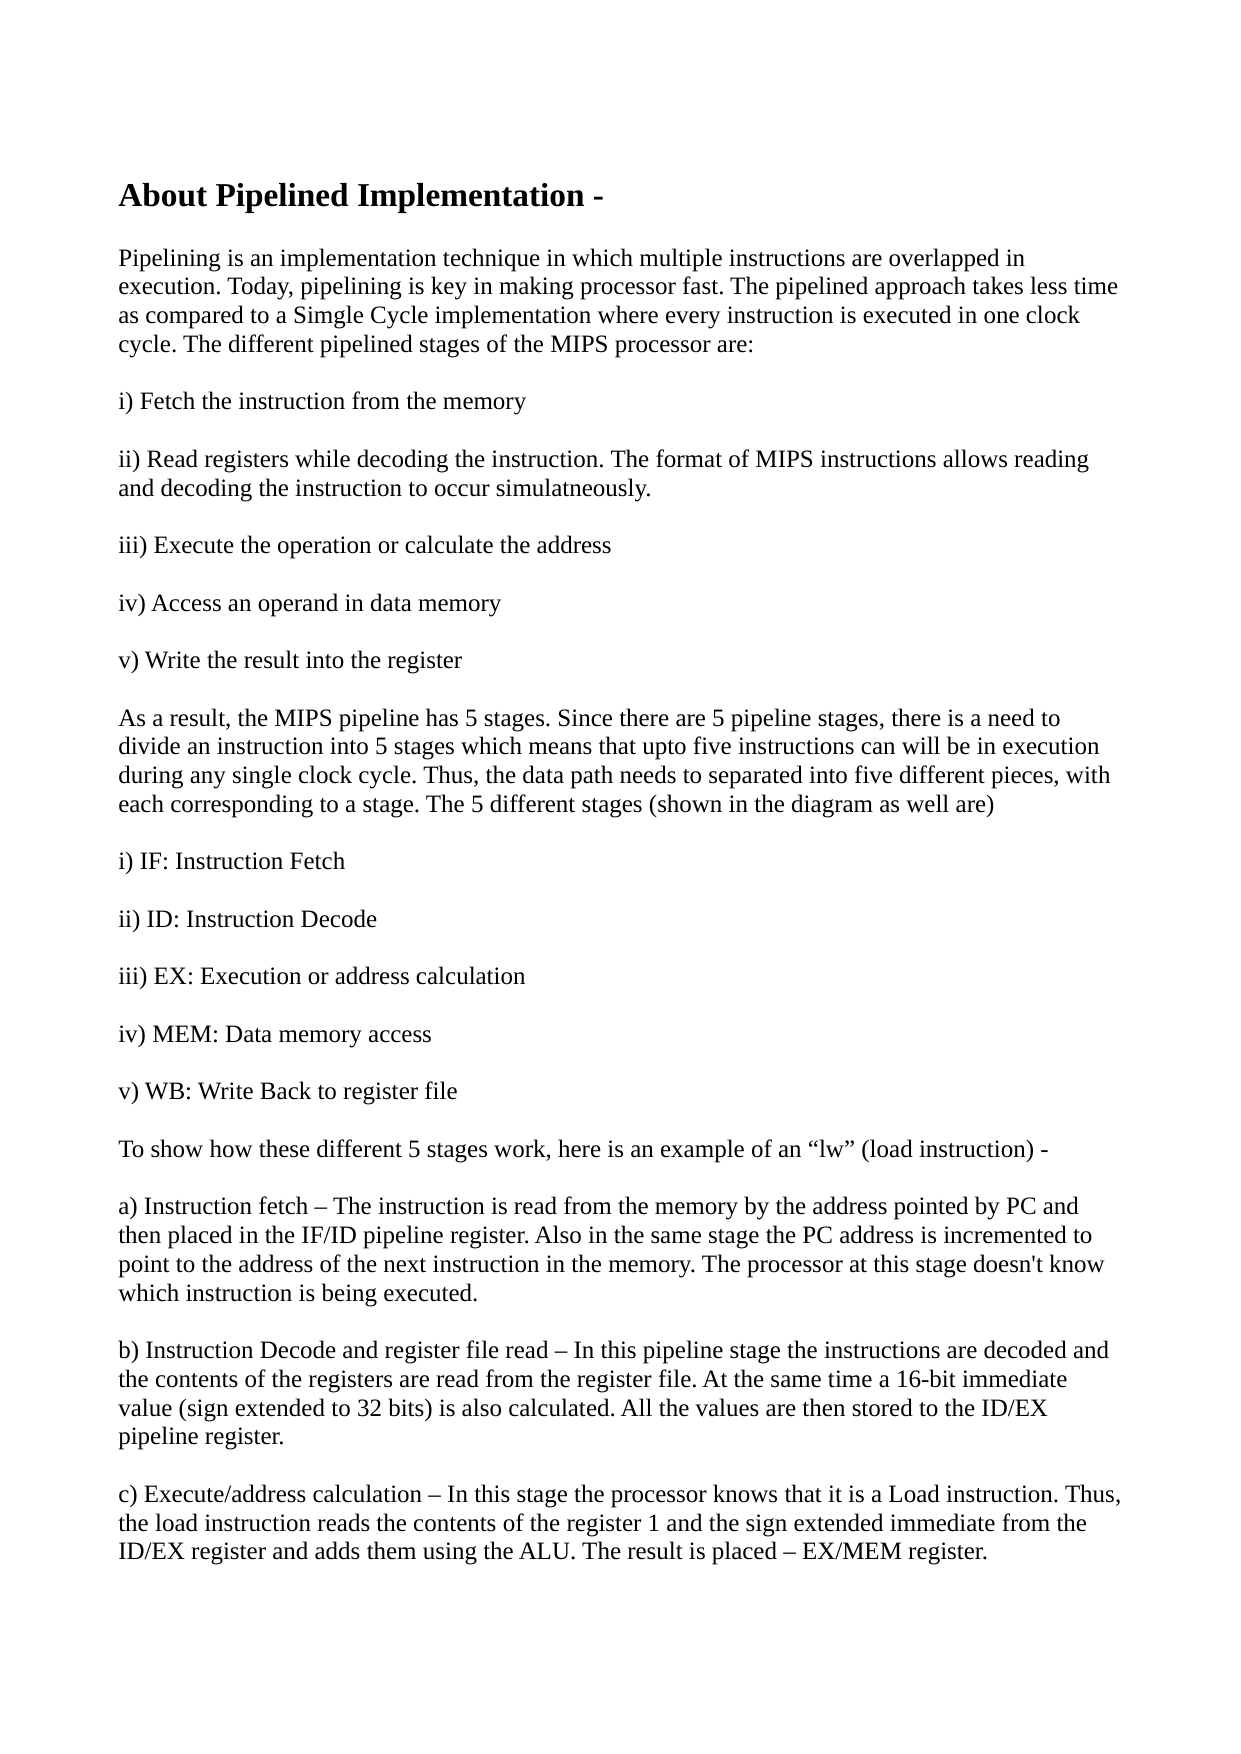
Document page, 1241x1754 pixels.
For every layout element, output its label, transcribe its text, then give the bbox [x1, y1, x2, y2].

text About Pipelined Implementation - [118, 176, 1122, 214]
text v) WB: Write Back to register file [118, 1076, 1122, 1105]
text Pipelining is an implementation technique in which multiple instructions are overlapped in execution. Today, pipelining is key in making processor fast. The pipelined approach takes less time as compared to a Simgle Cycle implementation where every instruction is executed in one clock cycle. The different pipelined stages of the MIPS processor are: [118, 243, 1122, 358]
text iv) Access an operand in data memory [118, 588, 1122, 616]
text iii) EX: Execution or address calculation [118, 961, 1122, 990]
text a) Instruction fetch – The instruction is read from the memory by the address pointed by PC and then placed in the IF/ID pipeline register. Also in the same stage the PC address is incremented to point to the address of the next instruction in the memory. The processor at this stage doesn't know which instruction is being executed. [118, 1191, 1122, 1306]
text As a result, the MIPS pipeline has 5 stages. Since there are 5 pipeline stages, there is a need to divide an instruction into 5 stages which means that upto five instructions can will be in execution during any single clock cycle. Thus, the data path needs to separated into five different pieces, with each corresponding to a stage. The 5 different stages (shown in the diagram as well are) [118, 703, 1122, 818]
text iii) Execute the operation or calculate the address [118, 530, 1122, 559]
text c) Execute/address calculation – In this stage the processor knows that it is a Load instruction. Thus, the load instruction reads the contents of the register 1 and the sign extended immediate from the ID/EX register and adds them using the ALU. The result is placed – EX/MEM register. [118, 1479, 1122, 1565]
text i) Fetch the instruction from the memory [118, 386, 1122, 415]
text v) Write the result into the register [118, 645, 1122, 674]
text ii) ID: Instruction Decode [118, 904, 1122, 933]
text ii) Read registers while decoding the instruction. The format of MIPS instructions allows reading and decoding the instruction to occur simulatneously. [118, 444, 1122, 501]
text To show how these different 5 stages work, here is an example of an “lw” (load instruction) - [118, 1134, 1122, 1163]
text i) IF: Instruction Fetch [118, 846, 1122, 875]
text iv) MEM: Data memory access [118, 1019, 1122, 1048]
text b) Instruction Decode and register file read – In this pipeline stage the instructions are decoded and the contents of the registers are read from the register file. At the same time a 16-bit immediate value (sign extended to 32 bits) is also calculated. All the values are then stored to the ID/EX pipeline register. [118, 1335, 1122, 1450]
